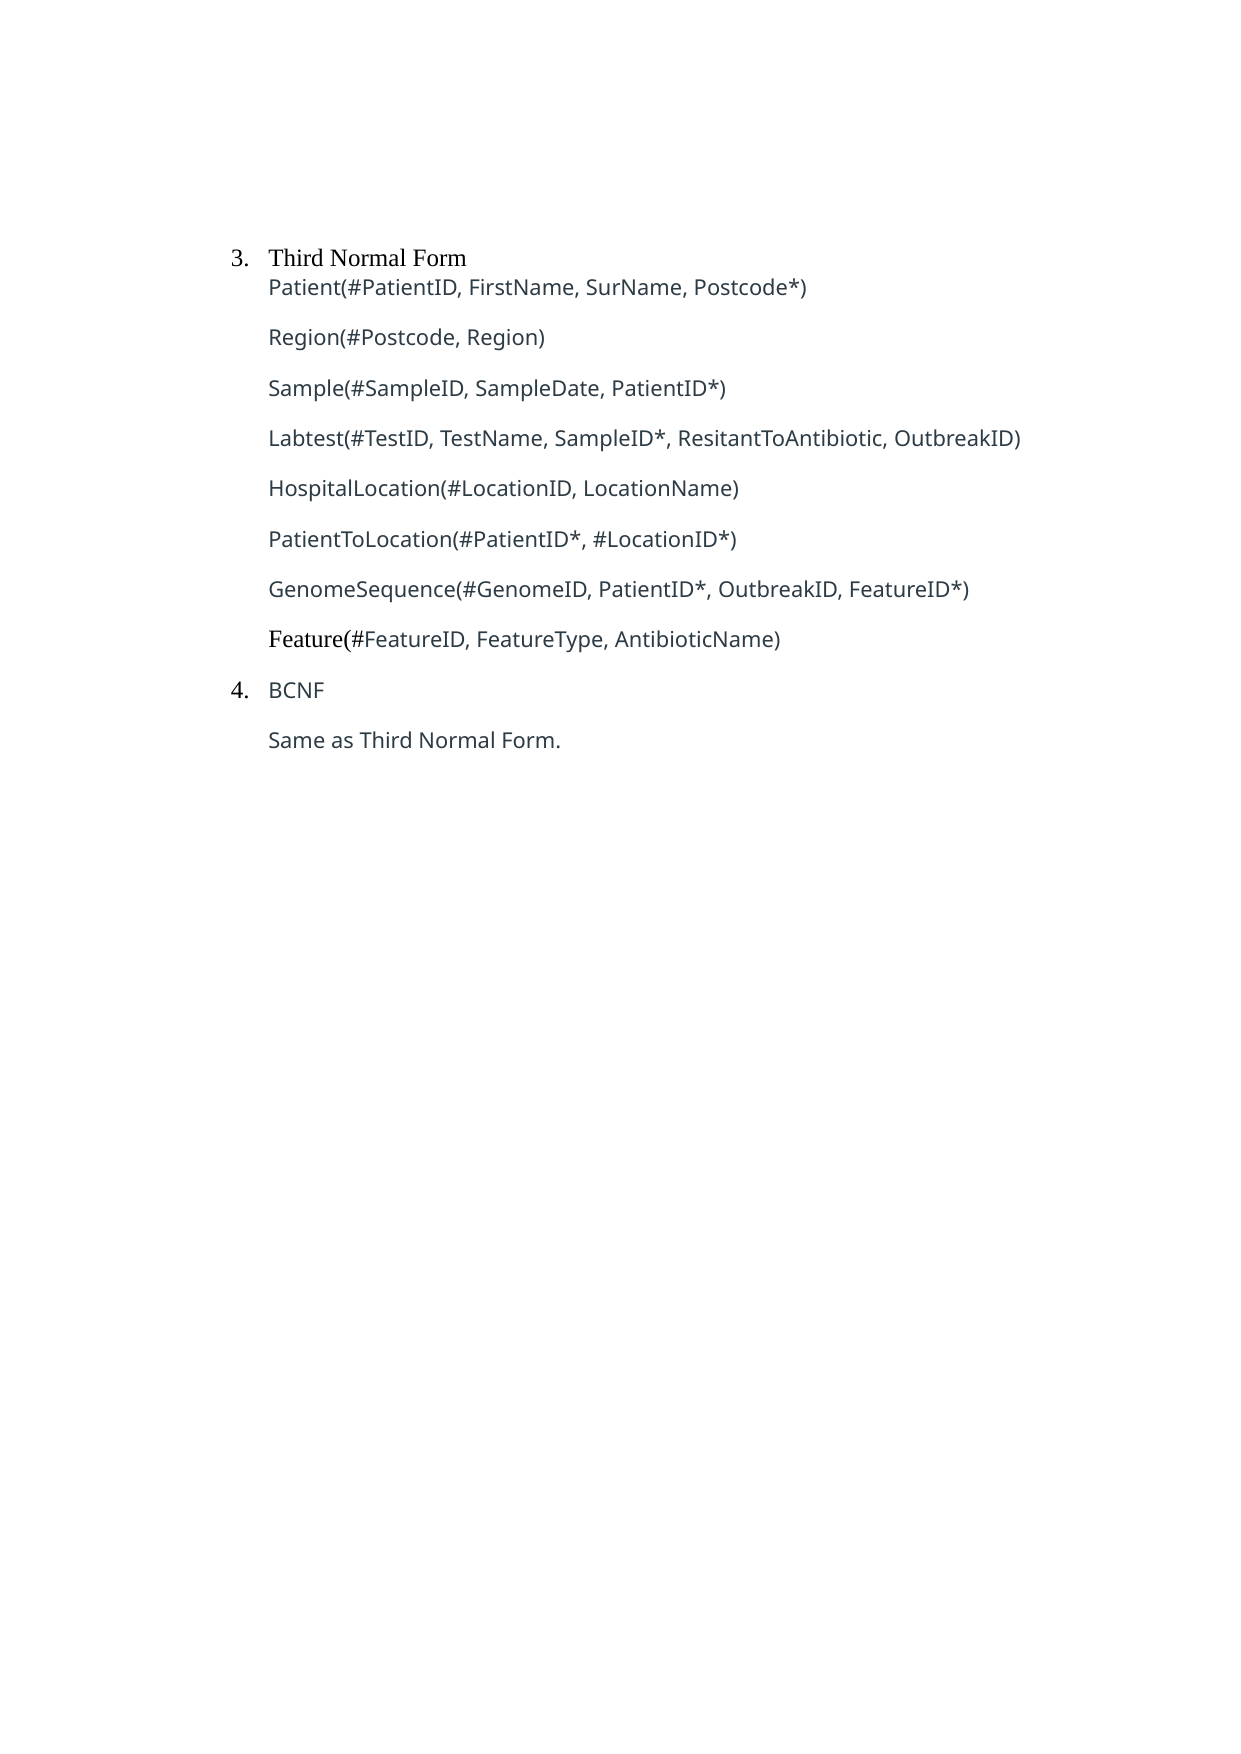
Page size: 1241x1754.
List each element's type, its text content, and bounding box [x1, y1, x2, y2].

list Sample(#SampleID, SampleDate, PatientID*) [231, 373, 1122, 402]
list Feature(#FeatureID, FeatureType, AntibioticName) [231, 624, 1122, 654]
list BCNF [231, 674, 1122, 704]
list GenomeSequence(#GenomeID, PatientID*, OutbreakID, FeatureID*) [231, 574, 1122, 604]
list HospitalLocation(#LocationID, LocationName) [231, 473, 1122, 503]
list PatientToLocation(#PatientID*, #LocationID*) [231, 524, 1122, 553]
list Region(#Postcode, Region) [231, 322, 1122, 352]
list Same as Third Normal Form. [231, 725, 1122, 755]
list Labtest(#TestID, TestName, SampleID*, ResitantToAntibiotic, OutbreakID) [231, 423, 1122, 453]
list Patient(#PatientID, FirstName, SurName, Postcode*) [231, 272, 1122, 302]
list Third Normal Form [231, 243, 1122, 272]
